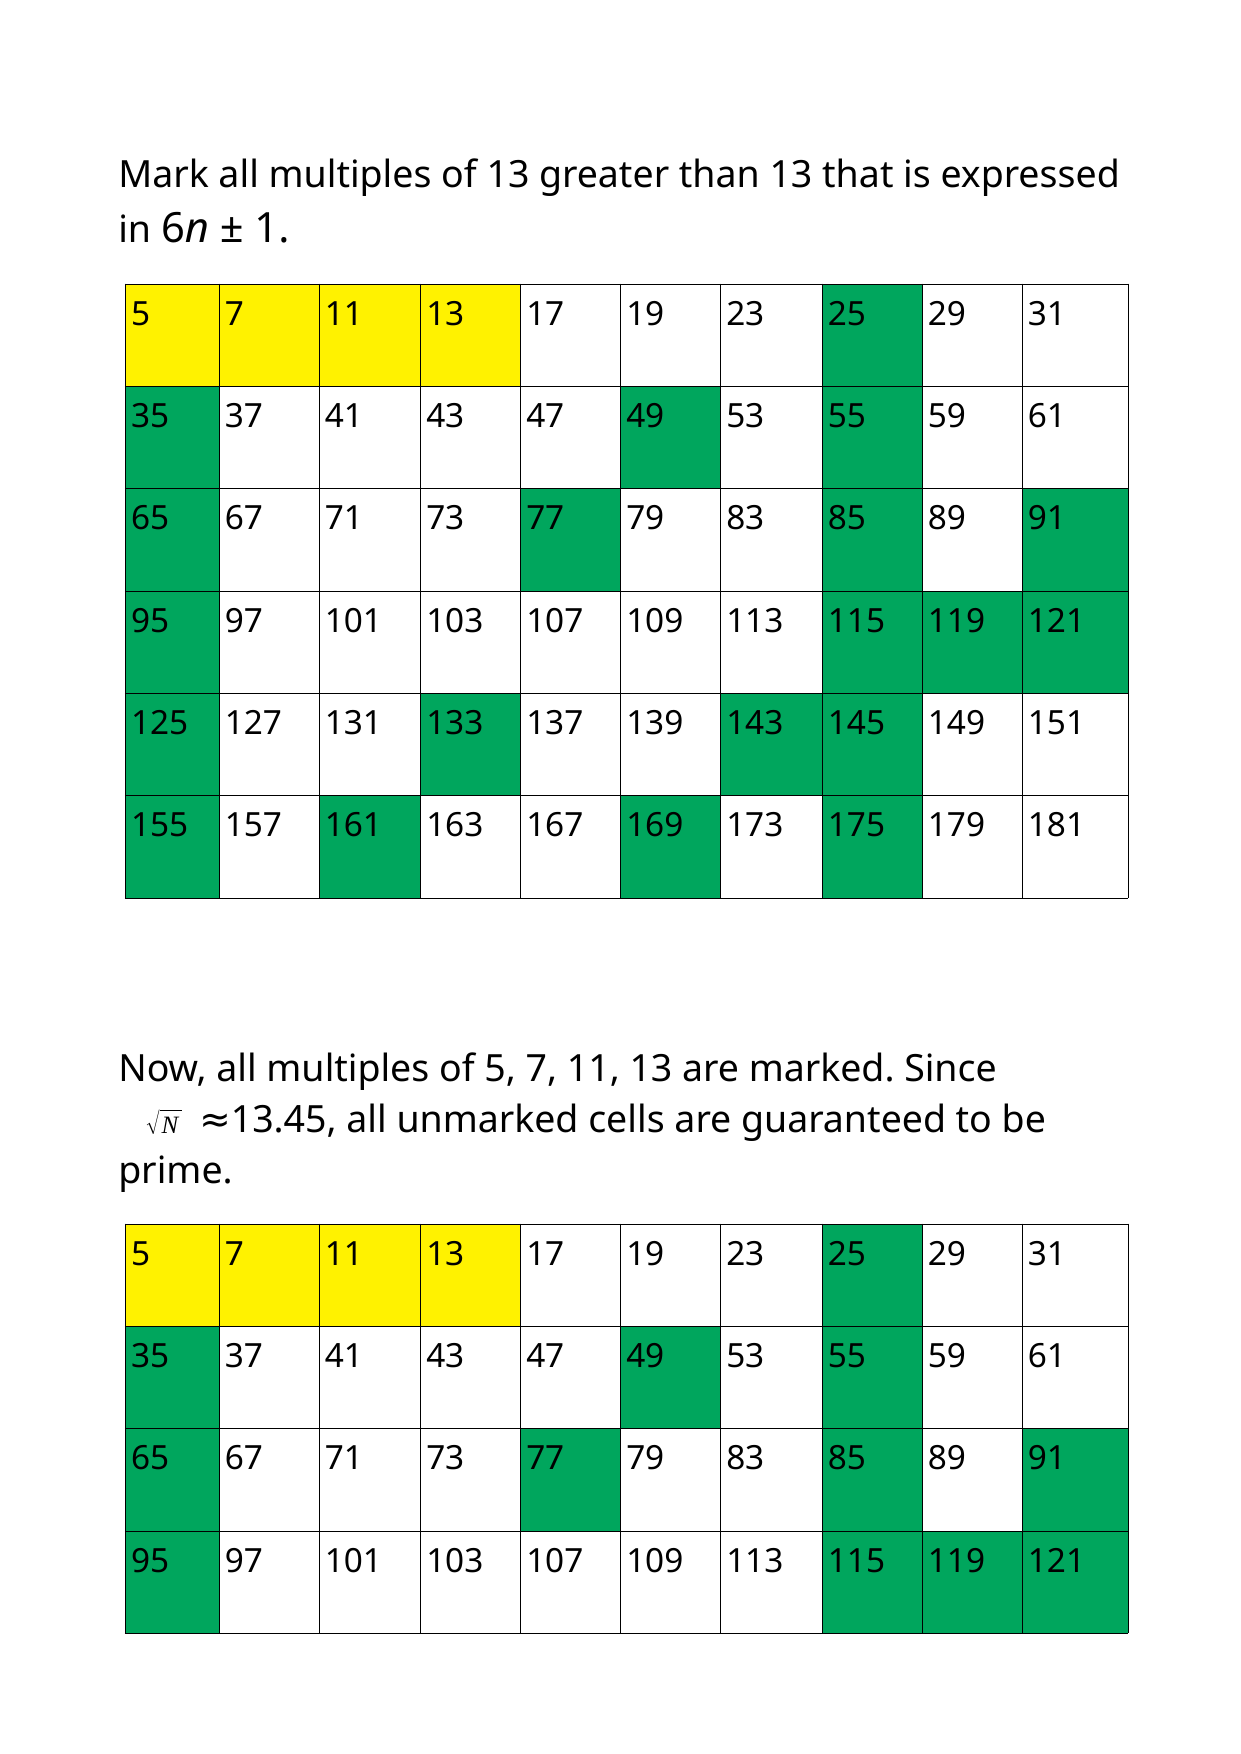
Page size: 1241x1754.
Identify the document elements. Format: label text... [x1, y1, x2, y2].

table_cell 91 [1023, 1429, 1128, 1531]
table_cell 139 [621, 694, 720, 795]
table_cell 145 [823, 694, 922, 795]
table_cell 89 [923, 1429, 1022, 1531]
table_cell 35 [126, 1327, 219, 1428]
table_cell 163 [421, 796, 520, 898]
table_cell 61 [1023, 387, 1128, 488]
table_cell 103 [421, 1532, 520, 1633]
table_cell 55 [823, 387, 922, 488]
table_header 29 [923, 285, 1022, 386]
table_cell 43 [421, 1327, 520, 1428]
table_cell 49 [621, 387, 720, 488]
table_cell 107 [521, 592, 620, 693]
table_cell 119 [923, 592, 1022, 693]
table_cell 121 [1023, 592, 1128, 693]
table_cell 101 [320, 592, 420, 693]
table_cell 175 [823, 796, 922, 898]
table_cell 41 [320, 1327, 420, 1428]
table_header 5 [126, 285, 219, 386]
table_cell 53 [721, 387, 822, 488]
table_cell 155 [126, 796, 219, 898]
table_cell 167 [521, 796, 620, 898]
table_cell 53 [721, 1327, 822, 1428]
table_cell 137 [521, 694, 620, 795]
table_cell 85 [823, 489, 922, 591]
table_cell 127 [220, 694, 319, 795]
table_cell 59 [923, 387, 1022, 488]
table_header 11 [320, 1225, 420, 1326]
table_cell 109 [621, 592, 720, 693]
table_cell 77 [521, 1429, 620, 1531]
table_header 23 [721, 1225, 822, 1326]
table_header 11 [320, 285, 420, 386]
table_header 31 [1023, 1225, 1128, 1326]
table_header 23 [721, 285, 822, 386]
table_cell 55 [823, 1327, 922, 1428]
table_cell 149 [923, 694, 1022, 795]
table_cell 181 [1023, 796, 1128, 898]
table_cell 37 [220, 387, 319, 488]
table_cell 71 [320, 1429, 420, 1531]
table_cell 157 [220, 796, 319, 898]
table_cell 121 [1023, 1532, 1128, 1633]
table_header 17 [521, 285, 620, 386]
table_header 25 [823, 285, 922, 386]
table_cell 115 [823, 592, 922, 693]
table_cell 143 [721, 694, 822, 795]
table_cell 101 [320, 1532, 420, 1633]
table_header 5 [126, 1225, 219, 1326]
table_cell 79 [621, 1429, 720, 1531]
table_cell 71 [320, 489, 420, 591]
table_cell 43 [421, 387, 520, 488]
table_cell 35 [126, 387, 219, 488]
table_cell 61 [1023, 1327, 1128, 1428]
table_cell 103 [421, 592, 520, 693]
table_cell 97 [220, 1532, 319, 1633]
table_header 25 [823, 1225, 922, 1326]
table_cell 67 [220, 1429, 319, 1531]
table_cell 83 [721, 489, 822, 591]
table_header 31 [1023, 285, 1128, 386]
table_cell 133 [421, 694, 520, 795]
text ≈13.45, all unmarked cells are guaranteed to be prime. [118, 1093, 1122, 1195]
table_cell 91 [1023, 489, 1128, 591]
table_cell 169 [621, 796, 720, 898]
table_header 29 [923, 1225, 1022, 1326]
table_header 13 [421, 1225, 520, 1326]
table_cell 109 [621, 1532, 720, 1633]
table_cell 97 [220, 592, 319, 693]
table_cell 37 [220, 1327, 319, 1428]
table_cell 151 [1023, 694, 1128, 795]
table_header 7 [220, 1225, 319, 1326]
table_cell 65 [126, 1429, 219, 1531]
table_cell 47 [521, 387, 620, 488]
table_header 13 [421, 285, 520, 386]
table_cell 41 [320, 387, 420, 488]
table_cell 67 [220, 489, 319, 591]
table_cell 119 [923, 1532, 1022, 1633]
table_cell 47 [521, 1327, 620, 1428]
table_cell 89 [923, 489, 1022, 591]
table_cell 65 [126, 489, 219, 591]
table_header 19 [621, 1225, 720, 1326]
table_cell 77 [521, 489, 620, 591]
table_cell 113 [721, 592, 822, 693]
table_cell 179 [923, 796, 1022, 898]
text Mark all multiples of 13 greater than 13 that is expressed in 6n ± 1. [118, 147, 1122, 255]
table_cell 95 [126, 592, 219, 693]
table_header 7 [220, 285, 319, 386]
table_cell 115 [823, 1532, 922, 1633]
table_cell 131 [320, 694, 420, 795]
table_cell 125 [126, 694, 219, 795]
table_cell 95 [126, 1532, 219, 1633]
table_cell 173 [721, 796, 822, 898]
table_cell 107 [521, 1532, 620, 1633]
table_cell 161 [320, 796, 420, 898]
table_cell 49 [621, 1327, 720, 1428]
table_cell 73 [421, 1429, 520, 1531]
text Now, all multiples of 5, 7, 11, 13 are marked. Since [118, 1042, 1122, 1093]
table_cell 113 [721, 1532, 822, 1633]
table_header 17 [521, 1225, 620, 1326]
table_cell 85 [823, 1429, 922, 1531]
table_cell 59 [923, 1327, 1022, 1428]
table_header 19 [621, 285, 720, 386]
table_cell 79 [621, 489, 720, 591]
table_cell 73 [421, 489, 520, 591]
table_cell 83 [721, 1429, 822, 1531]
